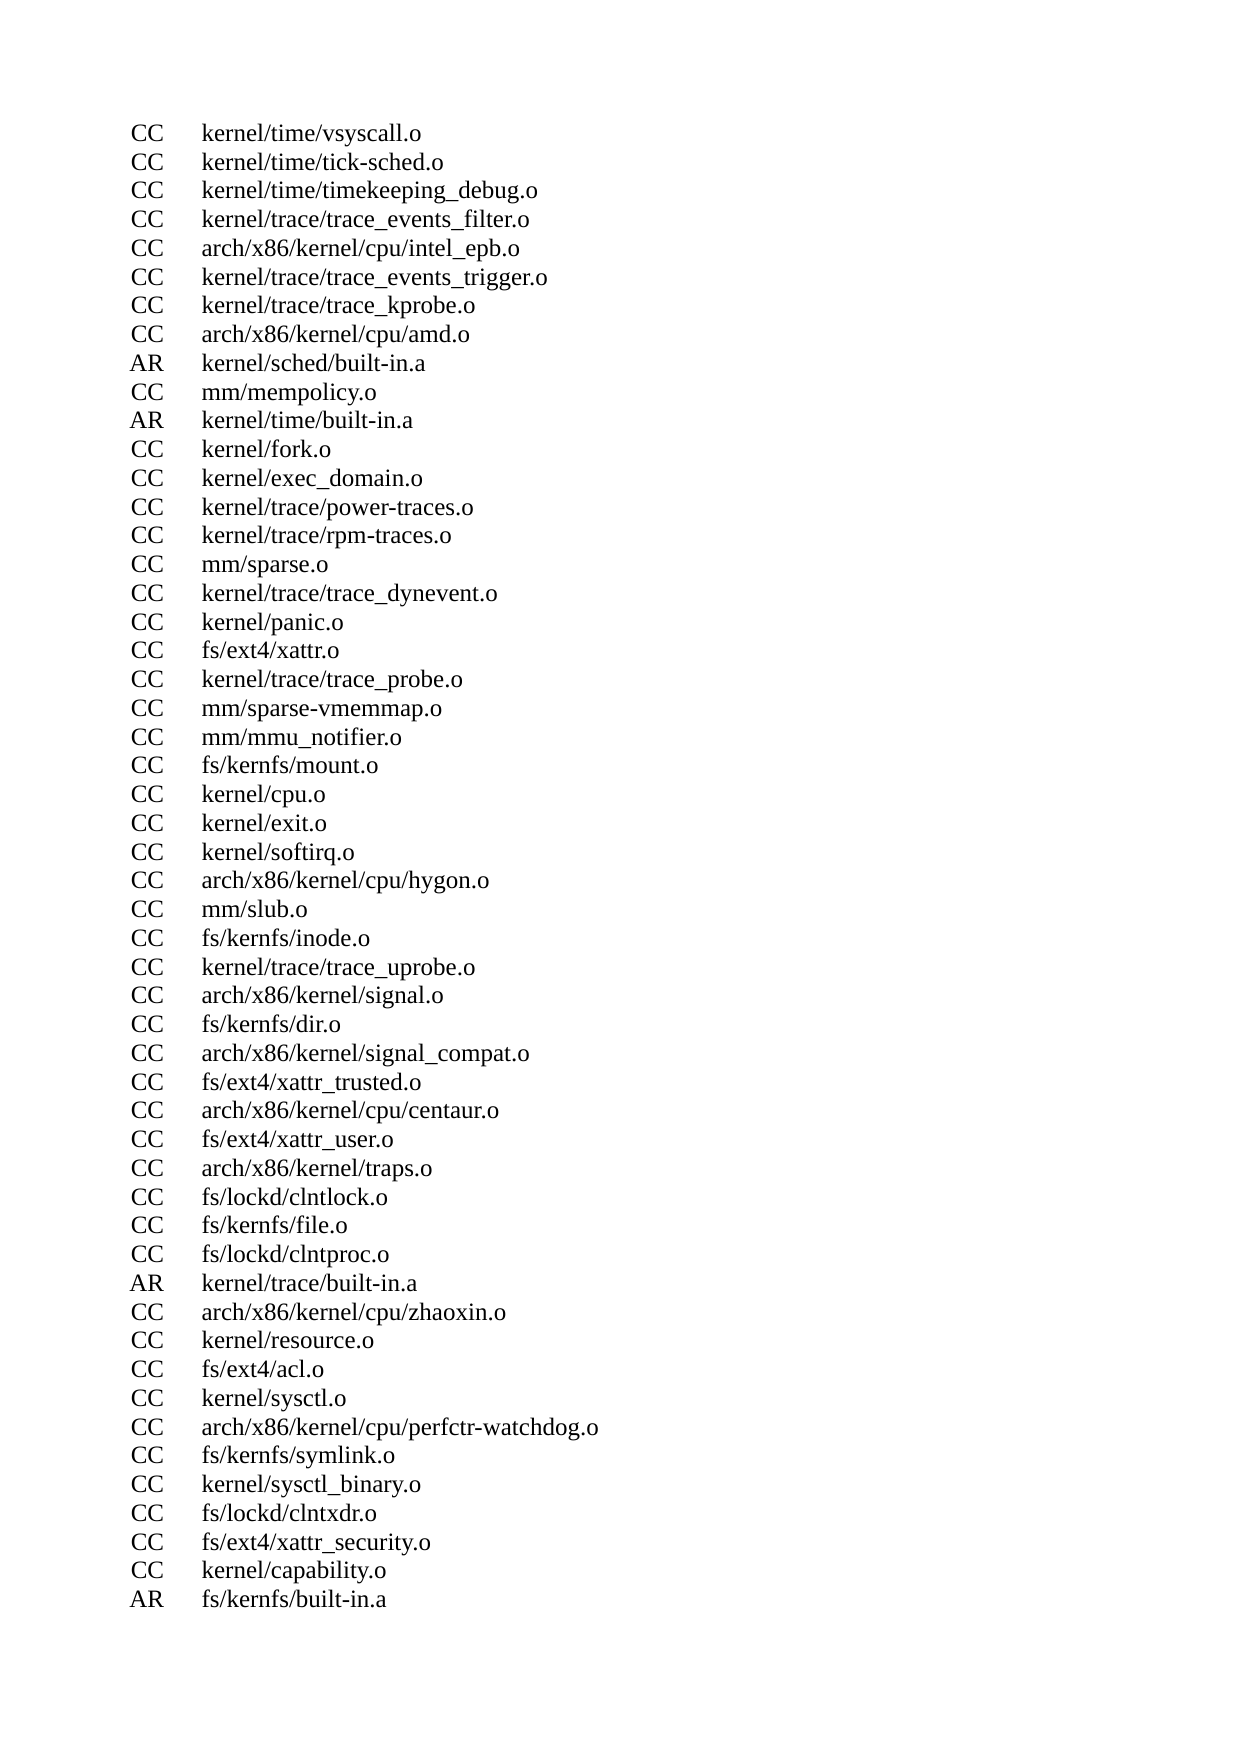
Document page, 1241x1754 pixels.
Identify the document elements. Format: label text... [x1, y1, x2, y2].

text CC kernel/sysctl.o [118, 1383, 1122, 1412]
text CC kernel/cpu.o [118, 779, 1122, 808]
text CC kernel/panic.o [118, 607, 1122, 636]
text AR kernel/time/built-in.a [118, 406, 1122, 434]
text CC kernel/sysctl_binary.o [118, 1469, 1122, 1498]
text CC fs/ext4/xattr_security.o [118, 1527, 1122, 1556]
text CC kernel/trace/trace_uprobe.o [118, 952, 1122, 981]
text CC kernel/trace/trace_kprobe.o [118, 291, 1122, 319]
text CC kernel/softirq.o [118, 837, 1122, 866]
text CC fs/kernfs/mount.o [118, 751, 1122, 779]
text CC arch/x86/kernel/cpu/centaur.o [118, 1096, 1122, 1124]
text CC mm/mempolicy.o [118, 377, 1122, 406]
text AR kernel/sched/built-in.a [118, 348, 1122, 377]
text CC arch/x86/kernel/cpu/perfctr-watchdog.o [118, 1412, 1122, 1441]
text CC kernel/exec_domain.o [118, 463, 1122, 492]
text CC kernel/trace/trace_dynevent.o [118, 578, 1122, 607]
text CC kernel/time/vsyscall.o [118, 118, 1122, 147]
text AR fs/kernfs/built-in.a [118, 1584, 1122, 1613]
text CC kernel/trace/trace_events_trigger.o [118, 262, 1122, 291]
text CC fs/ext4/xattr_trusted.o [118, 1067, 1122, 1096]
text CC arch/x86/kernel/signal.o [118, 981, 1122, 1009]
text CC fs/ext4/xattr.o [118, 636, 1122, 664]
text CC arch/x86/kernel/cpu/amd.o [118, 319, 1122, 348]
text CC mm/sparse-vmemmap.o [118, 693, 1122, 722]
text CC kernel/capability.o [118, 1556, 1122, 1584]
text CC mm/mmu_notifier.o [118, 722, 1122, 751]
text CC fs/kernfs/inode.o [118, 923, 1122, 952]
text CC kernel/time/timekeeping_debug.o [118, 176, 1122, 204]
text CC fs/lockd/clntproc.o [118, 1239, 1122, 1268]
text CC mm/sparse.o [118, 549, 1122, 578]
text CC arch/x86/kernel/cpu/hygon.o [118, 866, 1122, 894]
text CC kernel/trace/rpm-traces.o [118, 521, 1122, 549]
text CC fs/ext4/xattr_user.o [118, 1124, 1122, 1153]
text CC kernel/trace/trace_events_filter.o [118, 204, 1122, 233]
text CC fs/ext4/acl.o [118, 1354, 1122, 1383]
text CC fs/kernfs/dir.o [118, 1009, 1122, 1038]
text CC kernel/trace/trace_probe.o [118, 664, 1122, 693]
text CC arch/x86/kernel/cpu/zhaoxin.o [118, 1297, 1122, 1326]
text CC arch/x86/kernel/traps.o [118, 1153, 1122, 1182]
text AR kernel/trace/built-in.a [118, 1268, 1122, 1297]
text CC kernel/fork.o [118, 434, 1122, 463]
text CC mm/slub.o [118, 894, 1122, 923]
text CC fs/kernfs/file.o [118, 1211, 1122, 1239]
text CC fs/kernfs/symlink.o [118, 1441, 1122, 1469]
text CC kernel/exit.o [118, 808, 1122, 837]
text CC kernel/trace/power-traces.o [118, 492, 1122, 521]
text CC fs/lockd/clntxdr.o [118, 1498, 1122, 1527]
text CC kernel/resource.o [118, 1326, 1122, 1354]
text CC kernel/time/tick-sched.o [118, 147, 1122, 176]
text CC fs/lockd/clntlock.o [118, 1182, 1122, 1211]
text CC arch/x86/kernel/signal_compat.o [118, 1038, 1122, 1067]
text CC arch/x86/kernel/cpu/intel_epb.o [118, 233, 1122, 262]
